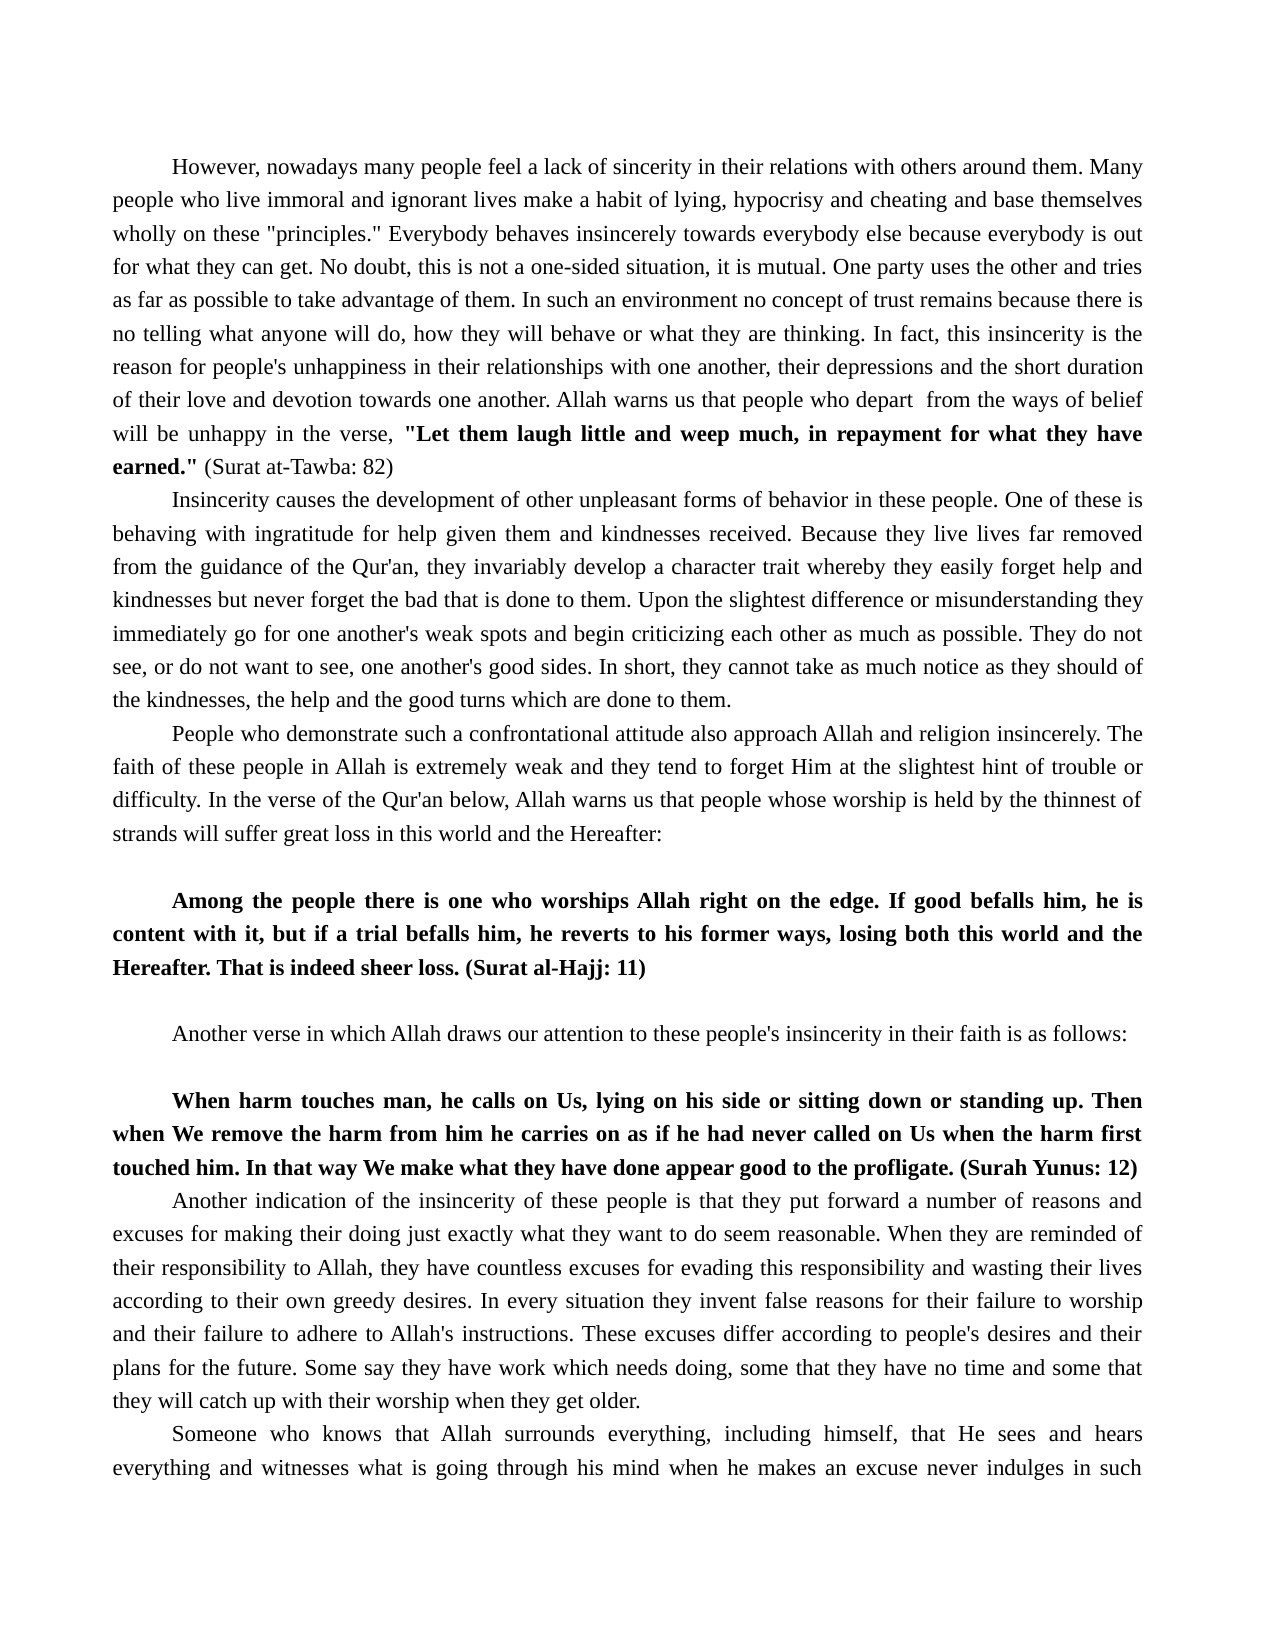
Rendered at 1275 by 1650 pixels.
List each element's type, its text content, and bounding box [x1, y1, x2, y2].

text Someone who knows that Allah surrounds everything, including himself, that He sees and hears everything and witnesses what is going through his mind when he makes an excuse never indulges in such [112, 1415, 1145, 1482]
text Among the people there is one who worships Allah right on the edge. If good befalls him, he is content with it, but if a trial befalls him, he reverts to his former ways, losing both this world and the Hereafter. That is indeed sheer loss. (Surat al-Hajj: 11) [112, 882, 1145, 982]
text People who demonstrate such a confrontational attitude also approach Allah and religion insincerely. The faith of these people in Allah is extremely weak and they tend to forget Him at the slightest hint of trouble or difficulty. In the verse of the Qur'an below, Allah warns us that people whose worship is held by the thinnest of strands will suffer great loss in this world and the Hereafter: [112, 714, 1145, 848]
text However, nowadays many people feel a lack of sincerity in their relations with others around them. Many people who live immoral and ignorant lives make a habit of lying, hypocrisy and cheating and base themselves wholly on these "principles." Everybody behaves insincerely towards everybody else because everybody is out for what they can get. No doubt, this is not a one-sided situation, it is mutual. One party uses the other and tries as far as possible to take advantage of them. In such an environment no concept of trust remains because there is no telling what anyone will do, how they will behave or what they are thinking. In fact, this insincerity is the reason for people's unhappiness in their relationships with one another, their depressions and the short duration of their love and devotion towards one another. Allah warns us that people who depart from the ways of belief will be unhappy in the verse, "Let them laugh little and weep much, in repayment for what they have earned." (Surat at-Tawba: 82) [112, 148, 1145, 481]
text Insincerity causes the development of other unpleasant forms of behavior in these people. One of these is behaving with ingratitude for help given them and kindnesses received. Because they live lives far removed from the guidance of the Qur'an, they invariably develop a character trait whereby they easily forget help and kindnesses but never forget the bad that is done to them. Upon the slightest difference or misunderstanding they immediately go for one another's weak spots and begin criticizing each other as much as possible. They do not see, or do not want to see, one another's good sides. In short, they cannot take as much notice as they should of the kindnesses, the help and the good turns which are done to them. [112, 481, 1145, 714]
text Another indication of the insincerity of these people is that they put forward a number of reasons and excuses for making their doing just exactly what they want to do seem reasonable. When they are reminded of their responsibility to Allah, they have countless excuses for evading this responsibility and wasting their lives according to their own greedy desires. In every situation they invent false reasons for their failure to worship and their failure to adhere to Allah's instructions. These excuses differ according to people's desires and their plans for the future. Some say they have work which needs doing, some that they have no time and some that they will catch up with their worship when they get older. [112, 1182, 1145, 1415]
text Another verse in which Allah draws our attention to these people's insincerity in their faith is as follows: [112, 1015, 1145, 1048]
text When harm touches man, he calls on Us, lying on his side or sitting down or standing up. Then when We remove the harm from him he carries on as if he had never called on Us when the harm first touched him. In that way We make what they have done appear good to the profligate. (Surah Yunus: 12) [112, 1082, 1145, 1182]
